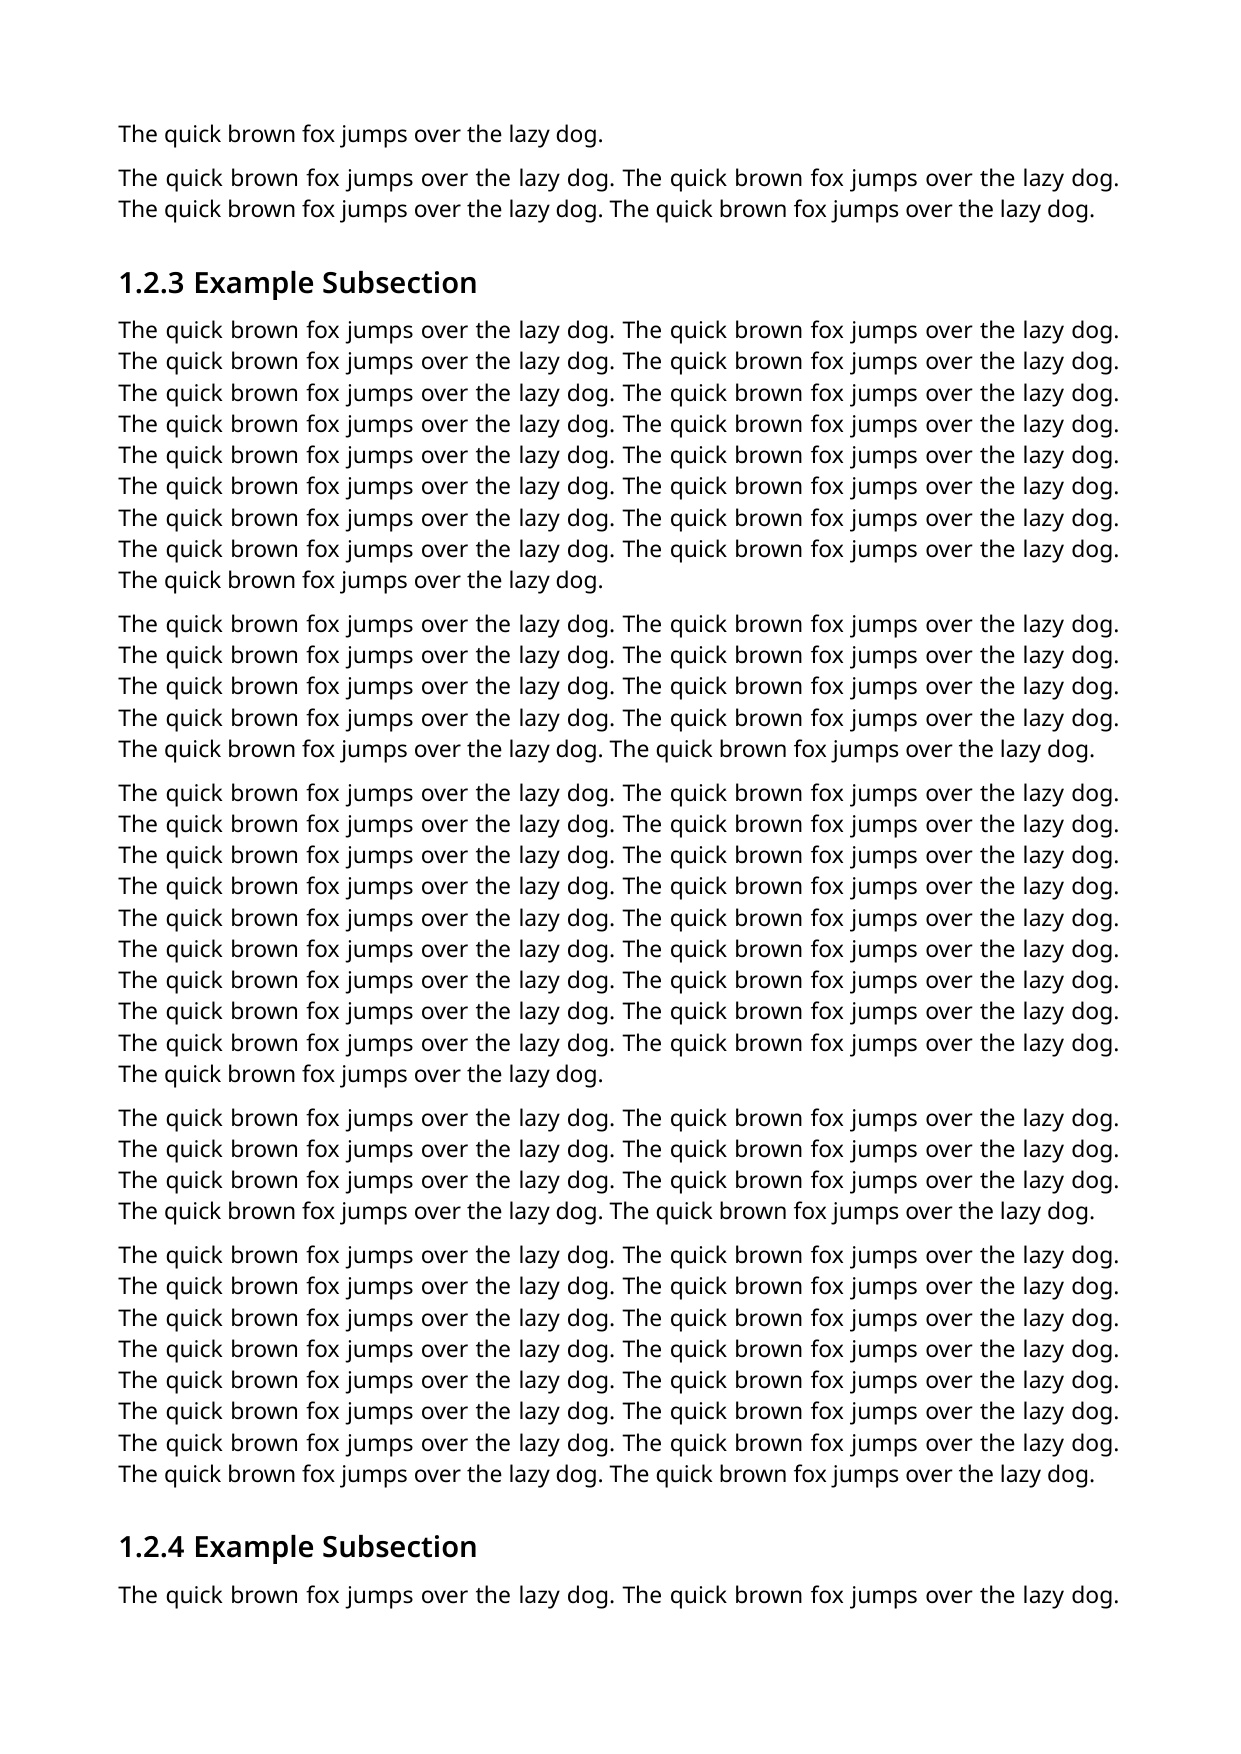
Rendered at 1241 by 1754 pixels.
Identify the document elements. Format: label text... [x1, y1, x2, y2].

text The quick brown fox jumps over the lazy dog. The quick brown fox jumps over the lazy dog. The quick brown fox jumps over the lazy dog. The quick brown fox jumps over the lazy dog. The quick brown fox jumps over the lazy dog. The quick brown fox jumps over the lazy dog. The quick brown fox jumps over the lazy dog. The quick brown fox jumps over the lazy dog. The quick brown fox jumps over the lazy dog. The quick brown fox jumps over the lazy dog. [118, 608, 1122, 764]
text The quick brown fox jumps over the lazy dog. The quick brown fox jumps over the lazy dog. The quick brown fox jumps over the lazy dog. The quick brown fox jumps over the lazy dog. The quick brown fox jumps over the lazy dog. The quick brown fox jumps over the lazy dog. The quick brown fox jumps over the lazy dog. The quick brown fox jumps over the lazy dog. The quick brown fox jumps over the lazy dog. The quick brown fox jumps over the lazy dog. The quick brown fox jumps over the lazy dog. The quick brown fox jumps over the lazy dog. The quick brown fox jumps over the lazy dog. The quick brown fox jumps over the lazy dog. The quick brown fox jumps over the lazy dog. The quick brown fox jumps over the lazy dog. [118, 1239, 1122, 1489]
text The quick brown fox jumps over the lazy dog. [118, 118, 1122, 149]
text The quick brown fox jumps over the lazy dog. The quick brown fox jumps over the lazy dog. The quick brown fox jumps over the lazy dog. The quick brown fox jumps over the lazy dog. The quick brown fox jumps over the lazy dog. The quick brown fox jumps over the lazy dog. The quick brown fox jumps over the lazy dog. The quick brown fox jumps over the lazy dog. [118, 1102, 1122, 1227]
text The quick brown fox jumps over the lazy dog. The quick brown fox jumps over the lazy dog. The quick brown fox jumps over the lazy dog. The quick brown fox jumps over the lazy dog. [118, 162, 1122, 224]
text The quick brown fox jumps over the lazy dog. The quick brown fox jumps over the lazy dog. The quick brown fox jumps over the lazy dog. The quick brown fox jumps over the lazy dog. The quick brown fox jumps over the lazy dog. The quick brown fox jumps over the lazy dog. The quick brown fox jumps over the lazy dog. The quick brown fox jumps over the lazy dog. The quick brown fox jumps over the lazy dog. The quick brown fox jumps over the lazy dog. The quick brown fox jumps over the lazy dog. The quick brown fox jumps over the lazy dog. The quick brown fox jumps over the lazy dog. The quick brown fox jumps over the lazy dog. The quick brown fox jumps over the lazy dog. The quick brown fox jumps over the lazy dog. The quick brown fox jumps over the lazy dog. [118, 314, 1122, 595]
subtitle Example Subsection [118, 1527, 1122, 1566]
text The quick brown fox jumps over the lazy dog. The quick brown fox jumps over the lazy dog. [118, 1579, 1122, 1610]
text The quick brown fox jumps over the lazy dog. The quick brown fox jumps over the lazy dog. The quick brown fox jumps over the lazy dog. The quick brown fox jumps over the lazy dog. The quick brown fox jumps over the lazy dog. The quick brown fox jumps over the lazy dog. The quick brown fox jumps over the lazy dog. The quick brown fox jumps over the lazy dog. The quick brown fox jumps over the lazy dog. The quick brown fox jumps over the lazy dog. The quick brown fox jumps over the lazy dog. The quick brown fox jumps over the lazy dog. The quick brown fox jumps over the lazy dog. The quick brown fox jumps over the lazy dog. The quick brown fox jumps over the lazy dog. The quick brown fox jumps over the lazy dog. The quick brown fox jumps over the lazy dog. The quick brown fox jumps over the lazy dog. The quick brown fox jumps over the lazy dog. [118, 777, 1122, 1089]
subtitle Example Subsection [118, 262, 1122, 302]
